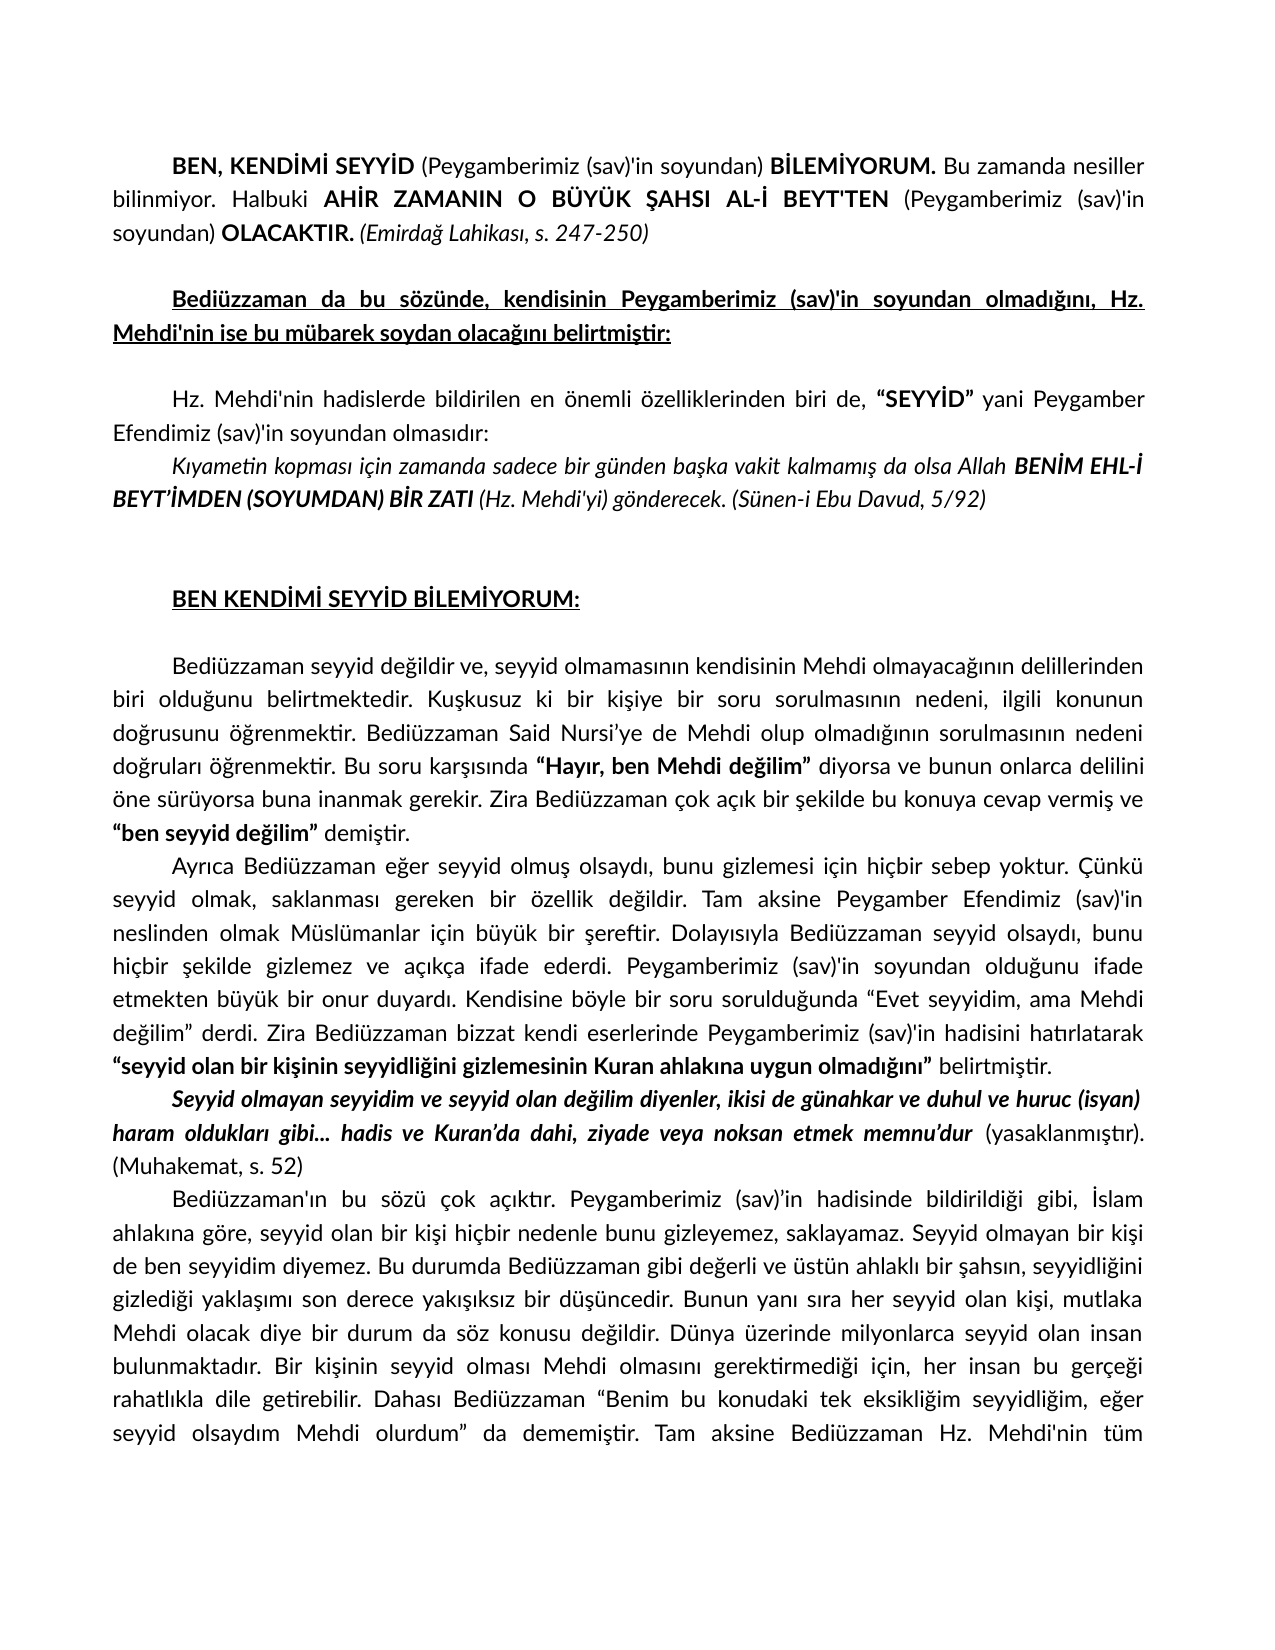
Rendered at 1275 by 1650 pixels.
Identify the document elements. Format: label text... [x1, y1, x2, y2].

text BEN, KENDİMİ SEYYİD (Peygamberimiz (sav)'in soyundan) BİLEMİYORUM. Bu zamanda nesiller bilinmiyor. Halbuki AHİR ZAMANIN O BÜYÜK ŞAHSI AL-İ BEYT'TEN (Peygamberimiz (sav)'in soyundan) OLACAKTIR. (Emirdağ Lahikası, s. 247-250) [112, 148, 1145, 248]
text Bediüzzaman seyyid değildir ve, seyyid olmamasının kendisinin Mehdi olmayacağının delillerinden biri olduğunu belirtmektedir. Kuşkusuz ki bir kişiye bir soru sorulmasının nedeni, ilgili konunun doğrusunu öğrenmektir. Bediüzzaman Said Nursi’ye de Mehdi olup olmadığının sorulmasının nedeni doğruları öğrenmektir. Bu soru karşısında “Hayır, ben Mehdi değilim” diyorsa ve bunun onlarca delilini öne sürüyorsa buna inanmak gerekir. Zira Bediüzzaman çok açık bir şekilde bu konuya cevap vermiş ve “ben seyyid değilim” demiştir. [112, 648, 1145, 848]
text Hz. Mehdi'nin hadislerde bildirilen en önemli özelliklerinden biri de, “seyyİd” yani Peygamber Efendimiz (sav)'in soyundan olmasıdır: [112, 381, 1145, 448]
text BEN KENDİMİ SEYYİD BİLEMİYORUM: [112, 581, 1145, 614]
text Kıyametin kopması için zamanda sadece bir günden başka vakit kalmamış da olsa Allah BENİM EHL-İ BEYT’İMDEN (SOYUMDAN) BİR ZATI (Hz. Mehdi'yi) gönderecek. (Sünen-i Ebu Davud, 5/92) [112, 448, 1145, 514]
text Seyyid olmayan seyyidim ve seyyid olan değilim diyenler, ikisi de günahkar ve duhul ve huruc (isyan) haram oldukları gibi... hadis ve Kuran’da dahi, ziyade veya noksan etmek memnu’dur (yasaklanmıştır). (Muhakemat, s. 52) [112, 1081, 1145, 1181]
text Ayrıca Bediüzzaman eğer seyyid olmuş olsaydı, bunu gizlemesi için hiçbir sebep yoktur. Çünkü seyyid olmak, saklanması gereken bir özellik değildir. Tam aksine Peygamber Efendimiz (sav)'in neslinden olmak Müslümanlar için büyük bir şereftir. Dolayısıyla Bediüzzaman seyyid olsaydı, bunu hiçbir şekilde gizlemez ve açıkça ifade ederdi. Peygamberimiz (sav)'in soyundan olduğunu ifade etmekten büyük bir onur duyardı. Kendisine böyle bir soru sorulduğunda “Evet seyyidim, ama Mehdi değilim” derdi. Zira Bediüzzaman bizzat kendi eserlerinde Peygamberimiz (sav)'in hadisini hatırlatarak “seyyid olan bir kişinin seyyidliğini gizlemesinin Kuran ahlakına uygun olmadığını” belirtmiştir. [112, 848, 1145, 1081]
text Bediüzzaman da bu sözünde, kendisinin Peygamberimiz (sav)'in soyundan olmadığını, Hz. Mehdi'nin ise bu mübarek soydan olacağını belirtmiştir: [112, 281, 1145, 348]
text Bediüzzaman'ın bu sözü çok açıktır. Peygamberimiz (sav)’in hadisinde bildirildiği gibi, İslam ahlakına göre, seyyid olan bir kişi hiçbir nedenle bunu gizleyemez, saklayamaz. Seyyid olmayan bir kişi de ben seyyidim diyemez. Bu durumda Bediüzzaman gibi değerli ve üstün ahlaklı bir şahsın, seyyidliğini gizlediği yaklaşımı son derece yakışıksız bir düşüncedir. Bunun yanı sıra her seyyid olan kişi, mutlaka Mehdi olacak diye bir durum da söz konusu değildir. Dünya üzerinde milyonlarca seyyid olan insan bulunmaktadır. Bir kişinin seyyid olması Mehdi olmasını gerektirmediği için, her insan bu gerçeği rahatlıkla dile getirebilir. Dahası Bediüzzaman “Benim bu konudaki tek eksikliğim seyyidliğim, eğer seyyid olsaydım Mehdi olurdum” da dememiştir. Tam aksine Bediüzzaman Hz. Mehdi'nin tüm [112, 1181, 1145, 1448]
